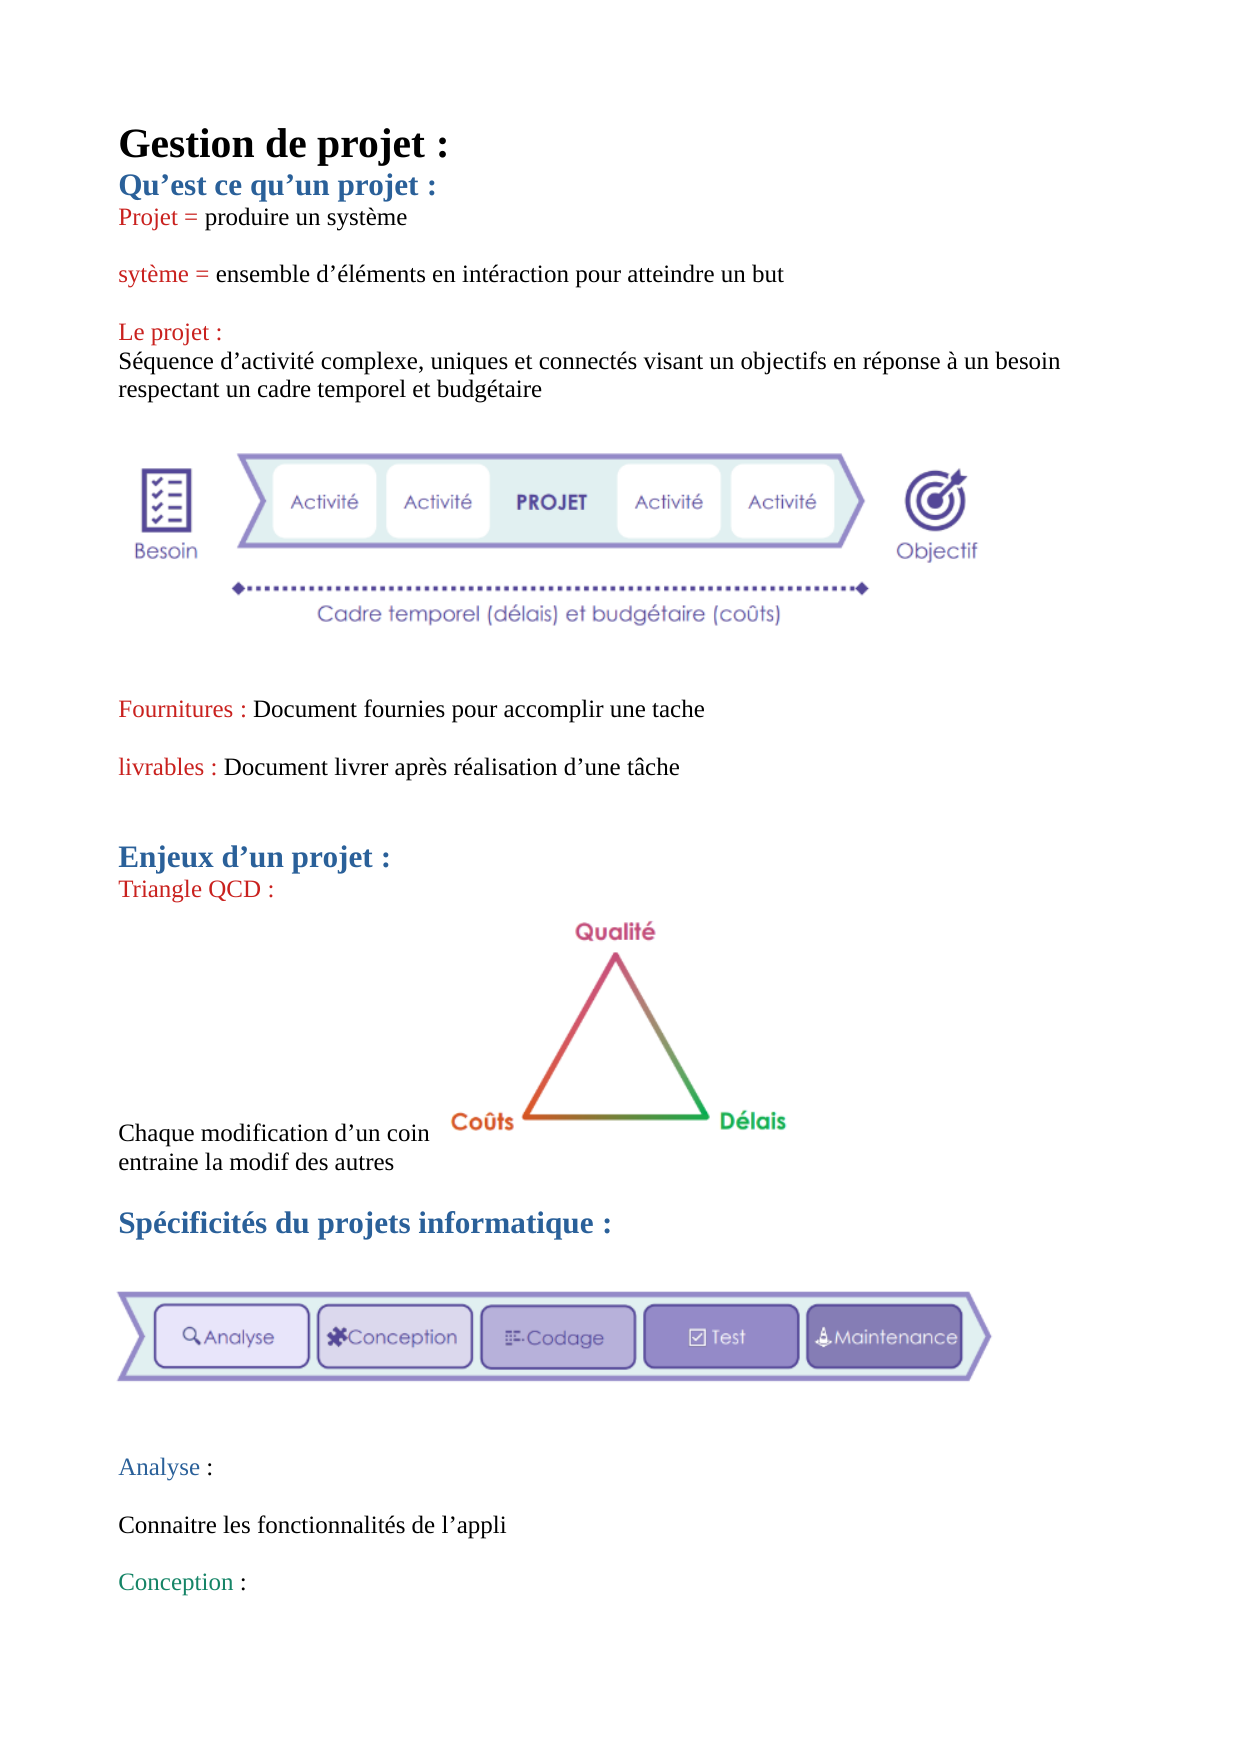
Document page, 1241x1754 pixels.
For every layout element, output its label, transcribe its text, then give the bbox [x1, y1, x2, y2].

text Triangle QCD : [118, 874, 1122, 903]
text Connaitre les fonctionnalités de l’appli [118, 1510, 1122, 1538]
text Fournitures : Document fournies pour accomplir une tache [118, 694, 1122, 723]
text Chaque modification d’un coin entraine la modif des autres [118, 1118, 1122, 1176]
text Le projet : [118, 317, 1122, 346]
text Spécificités du projets informatique : [118, 1204, 1122, 1240]
picture [109, 1273, 1010, 1395]
picture [121, 427, 1016, 637]
text Projet = produire un système [118, 202, 1122, 231]
picture [432, 896, 809, 1156]
text Qu’est ce qu’un projet : [118, 166, 1122, 202]
text Séquence d’activité complexe, uniques et connectés visant un objectifs en réponse à un besoin respectant un cadre temporel et budgétaire [118, 346, 1122, 403]
text sytème = ensemble d’éléments en intéraction pour atteindre un but [118, 259, 1122, 288]
text Gestion de projet : [118, 118, 1122, 166]
text Enjeux d’un projet : [118, 838, 1122, 874]
text Analyse : [118, 1452, 1122, 1481]
text livrables : Document livrer après réalisation d’une tâche [118, 752, 1122, 780]
text Conception : [118, 1567, 1122, 1596]
